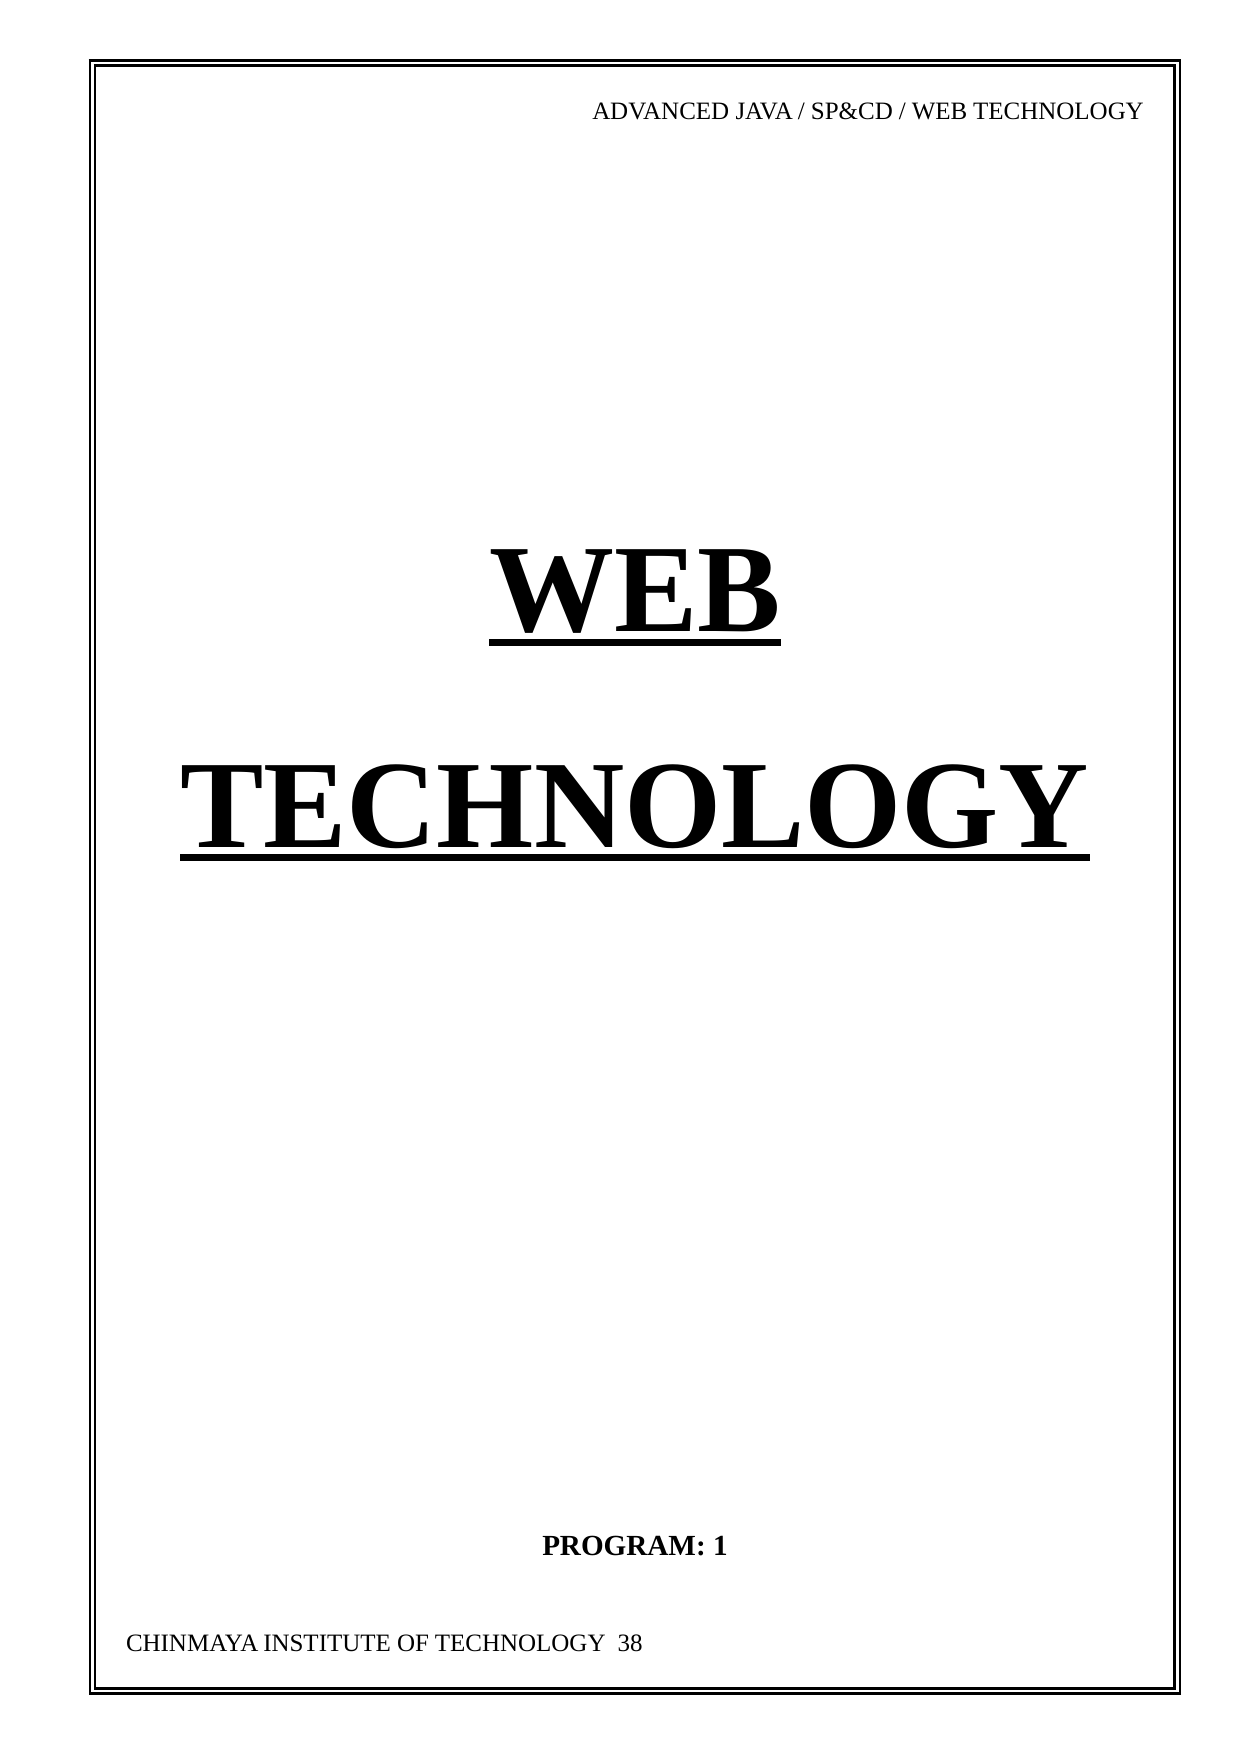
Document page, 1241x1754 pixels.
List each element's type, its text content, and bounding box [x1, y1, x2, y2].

text PROGRAM: 1 [126, 1528, 1144, 1562]
text WEB TECHNOLOGY [126, 515, 1144, 874]
